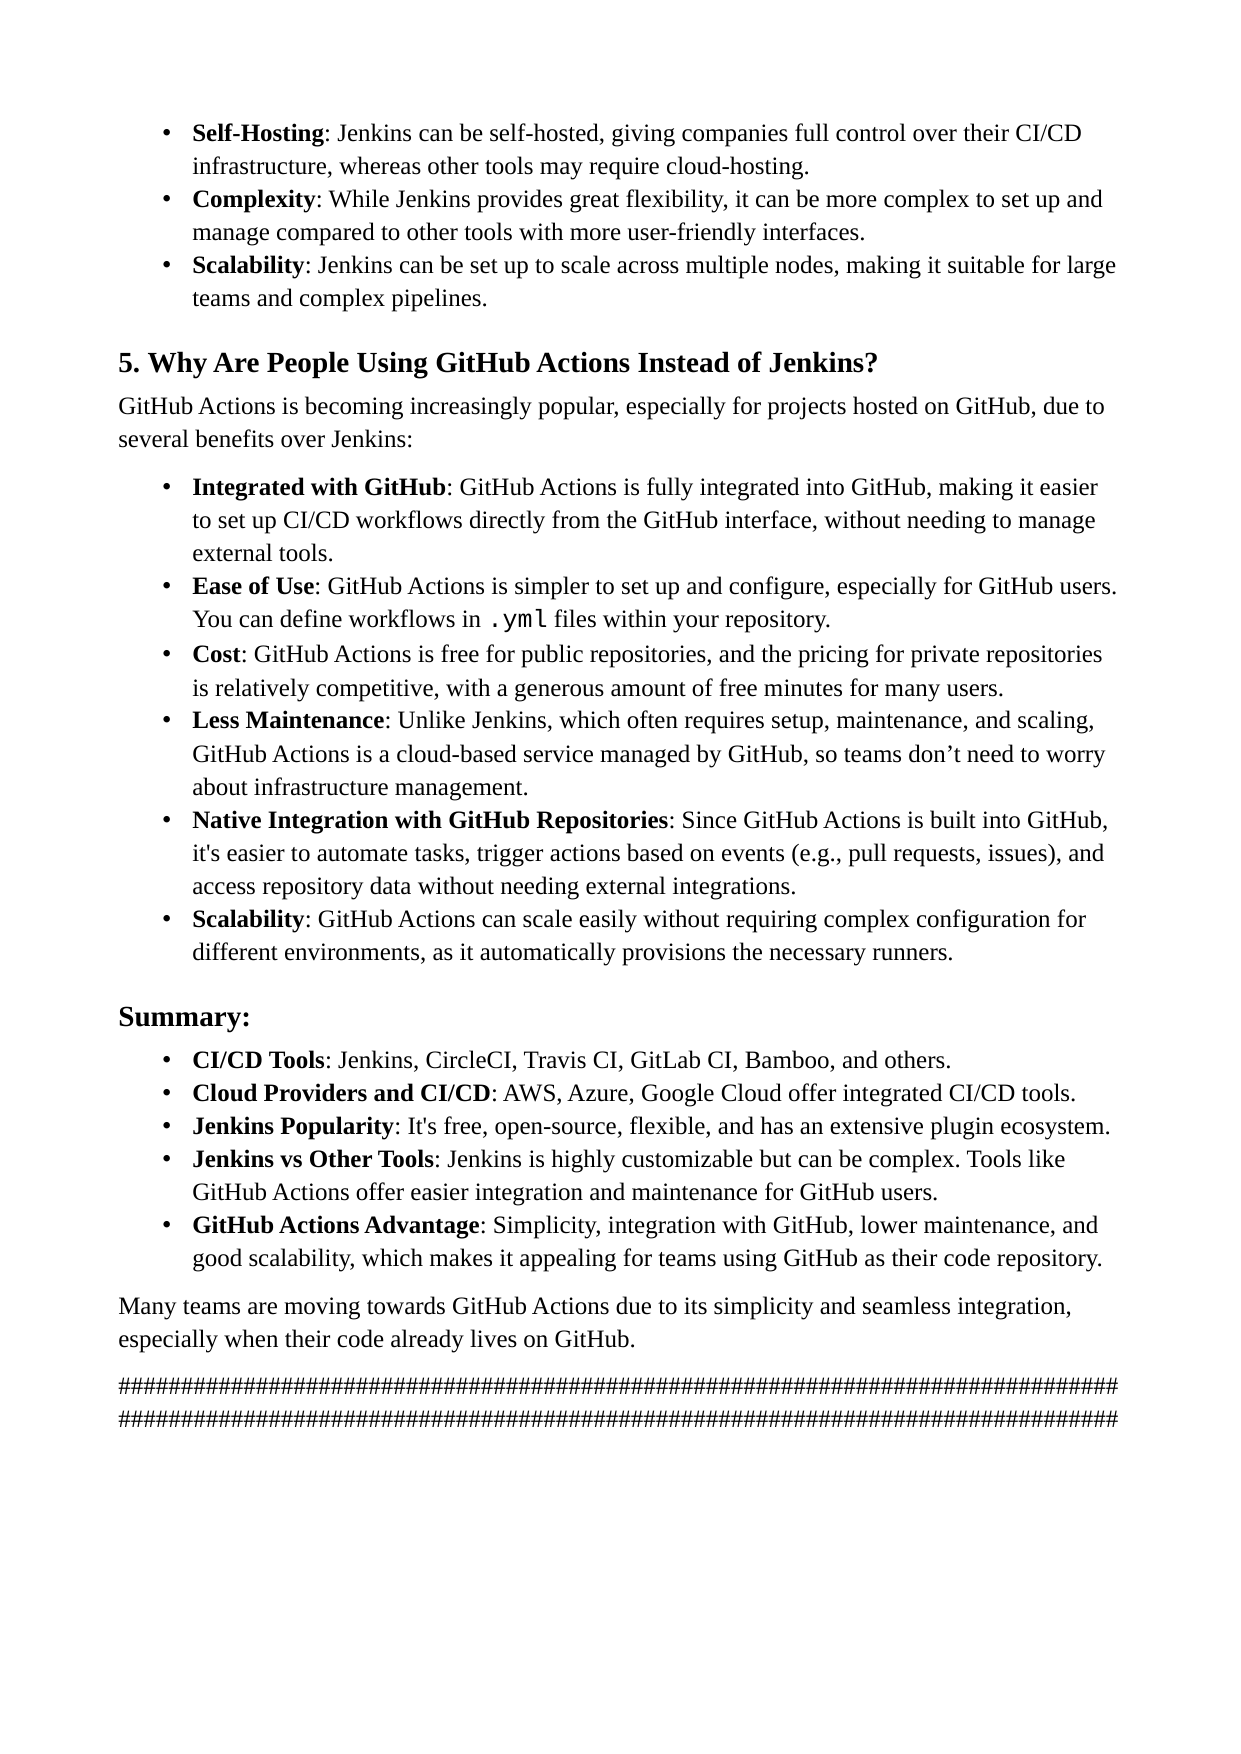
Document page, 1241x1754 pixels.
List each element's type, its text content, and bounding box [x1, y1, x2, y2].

text GitHub Actions is becoming increasingly popular, especially for projects hosted on GitHub, due to several benefits over Jenkins: [118, 391, 1122, 453]
list Integrated with GitHub: GitHub Actions is fully integrated into GitHub, making it easier to set up CI/CD workflows directly from the GitHub interface, without needing to manage external tools. [162, 472, 1122, 567]
list Ease of Use: GitHub Actions is simpler to set up and configure, especially for GitHub users. You can define workflows in .yml files within your repository. [162, 571, 1122, 635]
list Cost: GitHub Actions is free for public repositories, and the pricing for private repositories is relatively competitive, with a generous amount of free minutes for many users. [162, 639, 1122, 701]
text Many teams are moving towards GitHub Actions due to its simplicity and seamless integration, especially when their code already lives on GitHub. [118, 1291, 1122, 1352]
list Cloud Providers and CI/CD: AWS, Azure, Google Cloud offer integrated CI/CD tools. [162, 1078, 1122, 1107]
list Jenkins vs Other Tools: Jenkins is highly customizable but can be complex. Tools like GitHub Actions offer easier integration and maintenance for GitHub users. [162, 1144, 1122, 1206]
list Jenkins Popularity: It's free, open-source, flexible, and has an extensive plugin ecosystem. [162, 1111, 1122, 1140]
list Native Integration with GitHub Repositories: Since GitHub Actions is built into GitHub, it's easier to automate tasks, trigger actions based on events (e.g., pull requests, issues), and access repository data without needing external integrations. [162, 805, 1122, 899]
subtitle 5. Why Are People Using GitHub Actions Instead of Jenkins? [118, 345, 1122, 379]
text ################################################################################################################################################################ [118, 1371, 1122, 1433]
list Scalability: Jenkins can be set up to scale across multiple nodes, making it suitable for large teams and complex pipelines. [162, 250, 1122, 312]
list Less Maintenance: Unlike Jenkins, which often requires setup, maintenance, and scaling, GitHub Actions is a cloud-based service managed by GitHub, so teams don’t need to worry about infrastructure management. [162, 706, 1122, 800]
list Scalability: GitHub Actions can scale easily without requiring complex configuration for different environments, as it automatically provisions the necessary runners. [162, 904, 1122, 966]
list CI/CD Tools: Jenkins, CircleCI, Travis CI, GitLab CI, Bamboo, and others. [162, 1045, 1122, 1074]
list Complexity: While Jenkins provides great flexibility, it can be more complex to set up and manage compared to other tools with more user-friendly interfaces. [162, 184, 1122, 246]
list Self-Hosting: Jenkins can be self-hosted, giving companies full control over their CI/CD infrastructure, whereas other tools may require cloud-hosting. [162, 118, 1122, 180]
subtitle Summary: [118, 999, 1122, 1032]
list GitHub Actions Advantage: Simplicity, integration with GitHub, lower maintenance, and good scalability, which makes it appealing for teams using GitHub as their code repository. [162, 1210, 1122, 1272]
